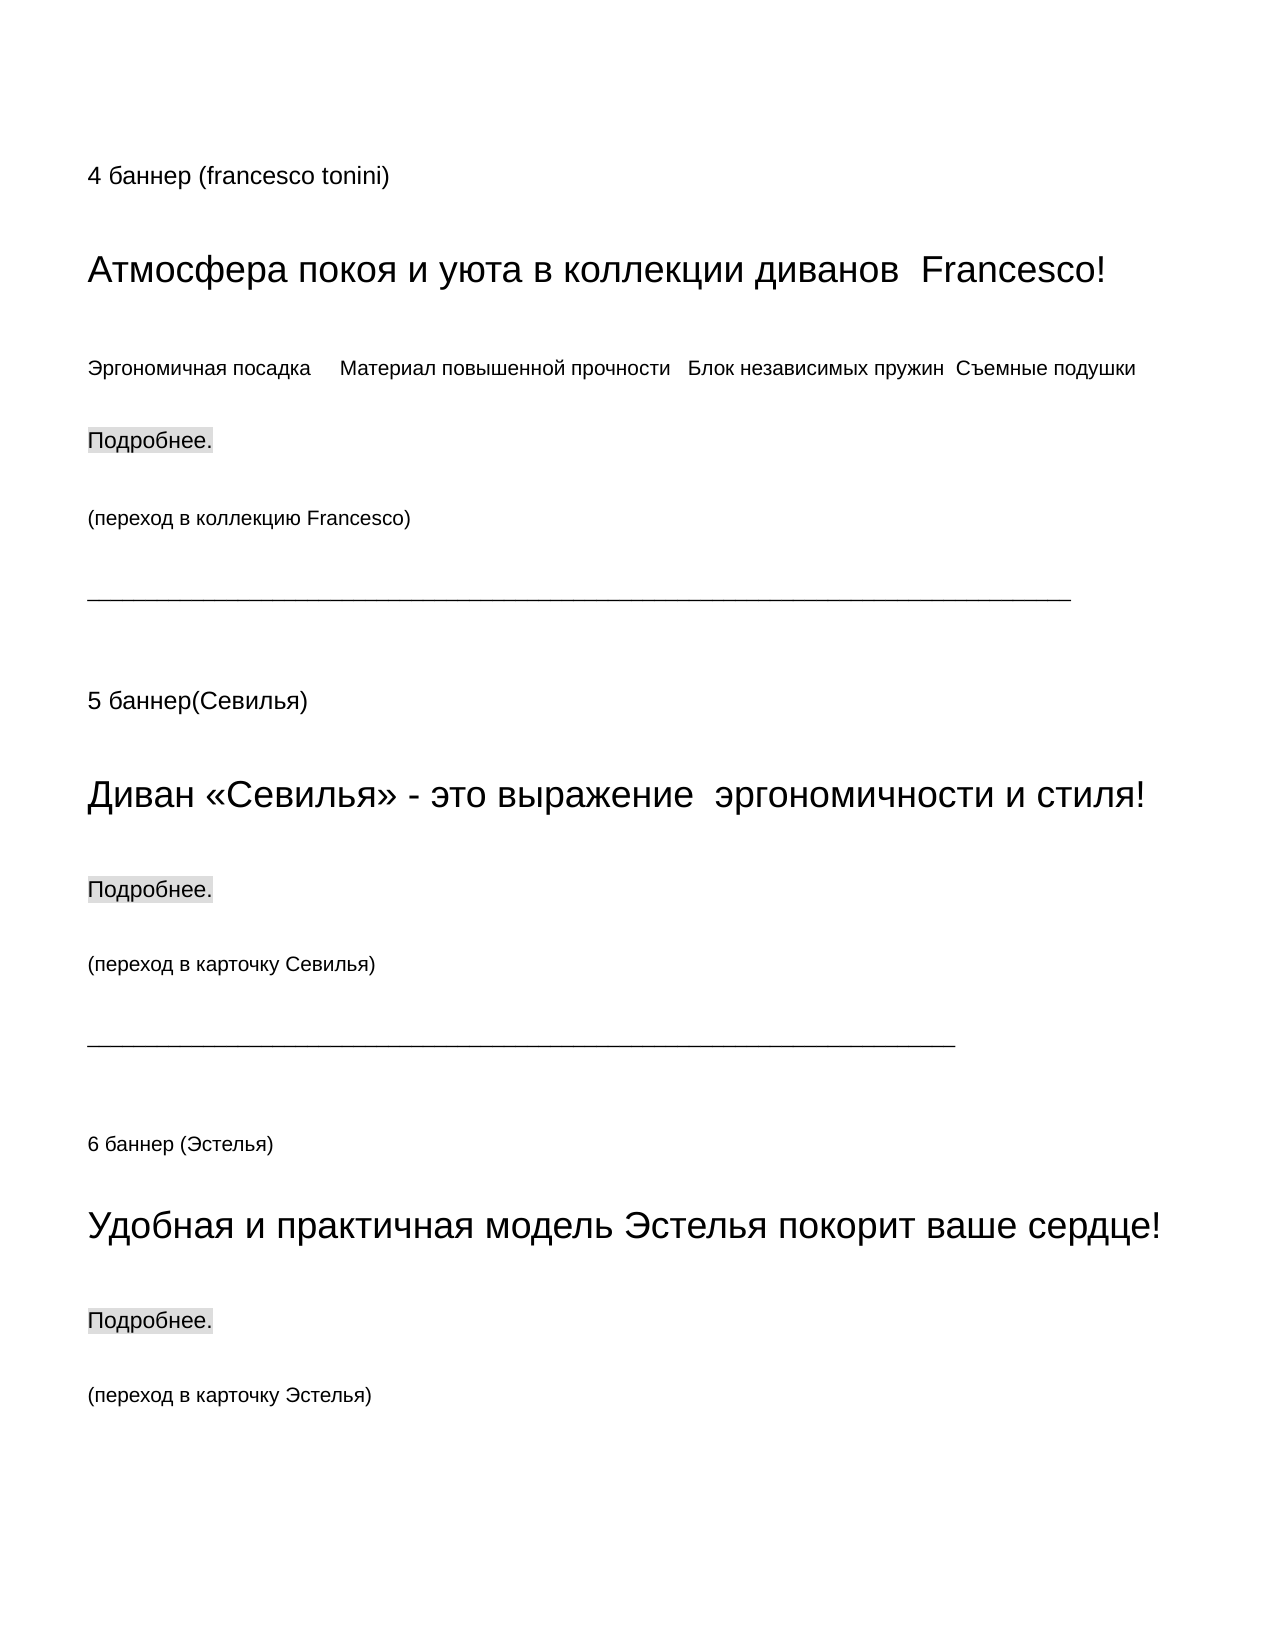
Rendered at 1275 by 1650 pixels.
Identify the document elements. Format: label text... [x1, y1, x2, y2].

text Подробнее. [87, 427, 1210, 453]
text Удобная и практичная модель Эстелья покорит ваше сердце! [87, 1203, 1210, 1246]
text Диван «Севилья» - это выражение эргономичности и стиля! [87, 772, 1210, 815]
text 6 баннер (Эстелья) [87, 1131, 1210, 1155]
text 4 баннер (francesco tonini) [87, 161, 1210, 190]
text (переход в карточку Эстелья) [87, 1383, 1210, 1407]
text ___________________________________________________________________________ [87, 1023, 1210, 1047]
text Подробнее. [87, 1307, 1210, 1334]
text 5 баннер(Севилья) [87, 686, 1210, 714]
text Эргономичная посадка Материал повышенной прочности Блок независимых пружин Съемные подушки [87, 355, 1210, 379]
text (переход в коллекцию Francesco) [87, 506, 1210, 530]
text (переход в карточку Севилья) [87, 952, 1210, 976]
text _____________________________________________________________________________________ [87, 578, 1210, 602]
text Подробнее. [87, 876, 1210, 903]
text Атмосфера покоя и уюта в коллекции диванов Francesco! [87, 247, 1210, 291]
